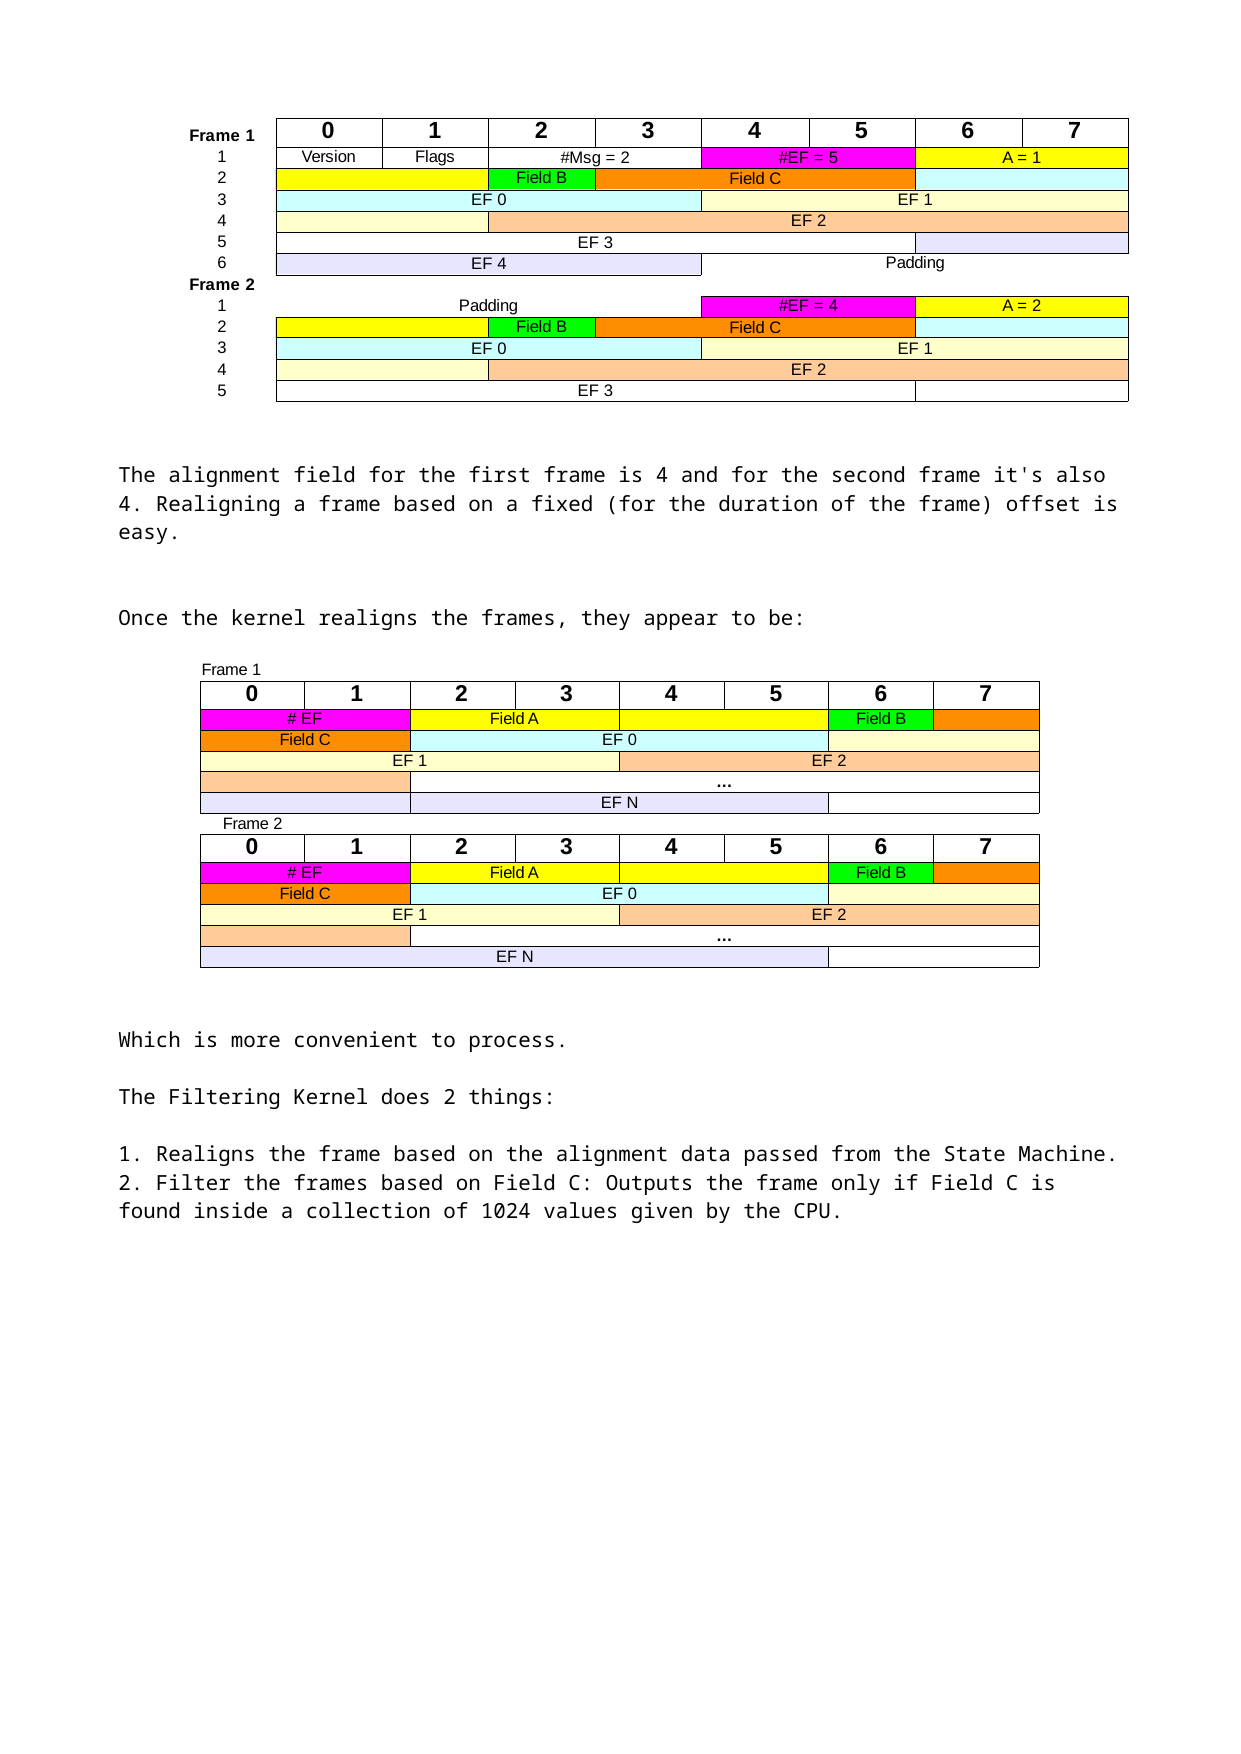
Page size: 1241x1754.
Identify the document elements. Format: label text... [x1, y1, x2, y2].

text The Filtering Kernel does 2 things: [118, 1082, 1122, 1111]
text The alignment field for the first frame is 4 and for the second frame it's also 4. Realigning a frame based on a fixed (for the duration of the frame) offset is easy. [118, 460, 1122, 546]
text 1. Realigns the frame based on the alignment data passed from the State Machine. [118, 1139, 1122, 1168]
text Which is more convenient to process. [118, 1026, 1122, 1054]
text Once the kernel realigns the frames, they appear to be: [118, 603, 1122, 631]
text 2. Filter the frames based on Field C: Outputs the frame only if Field C is found inside a collection of 1024 values given by the CPU. [118, 1168, 1122, 1224]
